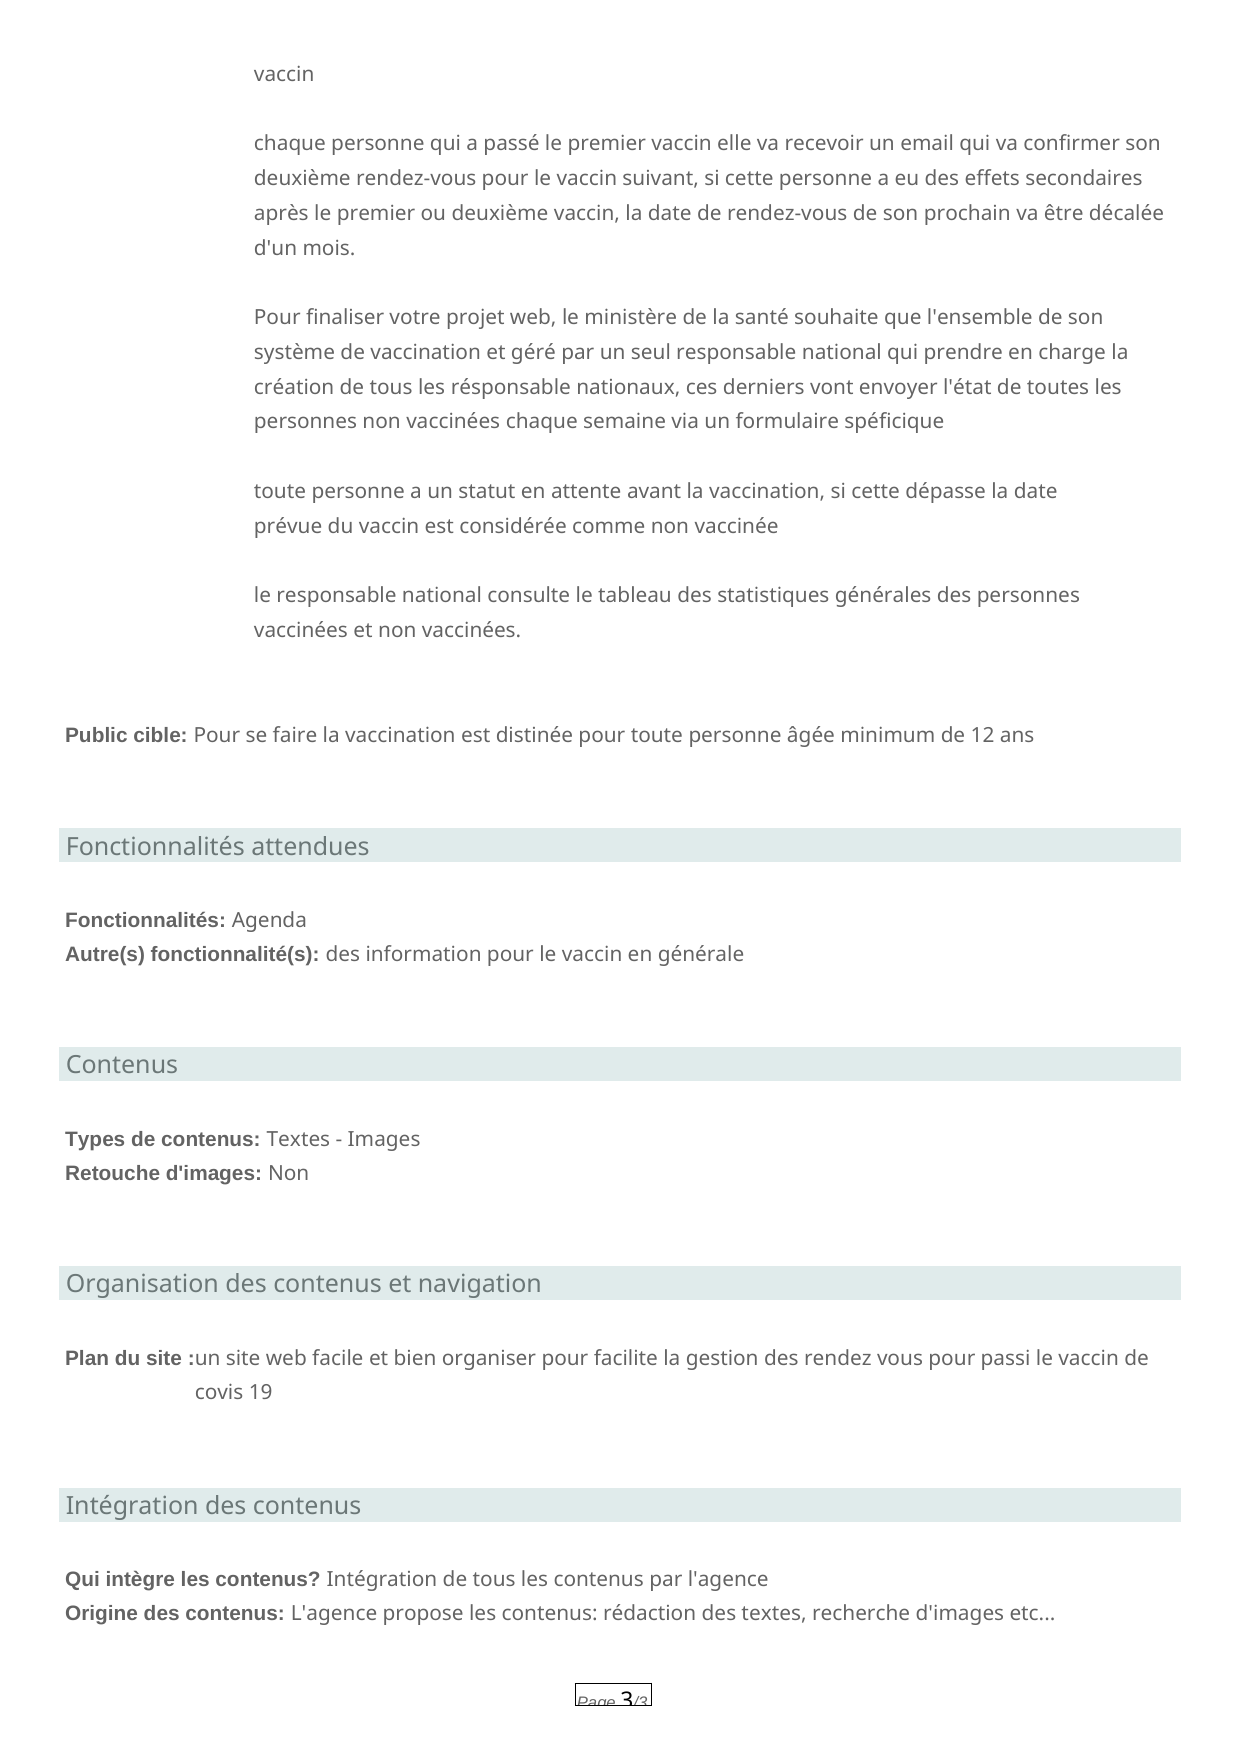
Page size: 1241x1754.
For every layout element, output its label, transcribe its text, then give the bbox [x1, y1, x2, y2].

text toute personne a un statut en attente avant la vaccination, si cette dépasse la date prévue du vaccin est considérée comme non vaccinée [254, 476, 1113, 539]
text vaccin [254, 59, 1192, 87]
text Fonctionnalités: Agenda [65, 905, 1192, 933]
text Qui intègre les contenus? Intégration de tous les contenus par l'agence [65, 1564, 1192, 1593]
text Retouche d'images: Non [65, 1158, 1192, 1186]
subtitle Fonctionnalités attendues [59, 828, 1192, 862]
text Public cible: Pour se faire la vaccination est distinée pour toute personne âgée minimum de 12 ans [65, 720, 1192, 748]
subtitle Contenus [59, 1047, 1192, 1081]
text Autre(s) fonctionnalité(s): des information pour le vaccin en générale [65, 939, 1192, 967]
text chaque personne qui a passé le premier vaccin elle va recevoir un email qui va confirmer son deuxième rendez-vous pour le vaccin suivant, si cette personne a eu des effets secondaires après le premier ou deuxième vaccin, la date de rendez-vous de son prochain va être décalée d'un mois. [254, 128, 1167, 261]
subtitle Organisation des contenus et navigation [59, 1266, 1192, 1300]
text Types de contenus: Textes - Images [65, 1124, 1192, 1152]
text Origine des contenus: L'agence propose les contenus: rédaction des textes, recherche d'images etc... [65, 1598, 1192, 1627]
text Pour finaliser votre projet web, le ministère de la santé souhaite que l'ensemble de son système de vaccination et géré par un seul responsable national qui prendre en charge la création de tous les résponsable nationaux, ces derniers vont envoyer l'état de toutes les personnes non vaccinées chaque semaine via un formulaire spéficique [254, 302, 1167, 435]
text le responsable national consulte le tableau des statistiques générales des personnes vaccinées et non vaccinées. [254, 581, 1160, 644]
text Plan du site :un site web facile et bien organiser pour facilite la gestion des rendez vous pour passi le vaccin de covis 19 [65, 1343, 1154, 1406]
subtitle Intégration des contenus [59, 1488, 1192, 1522]
